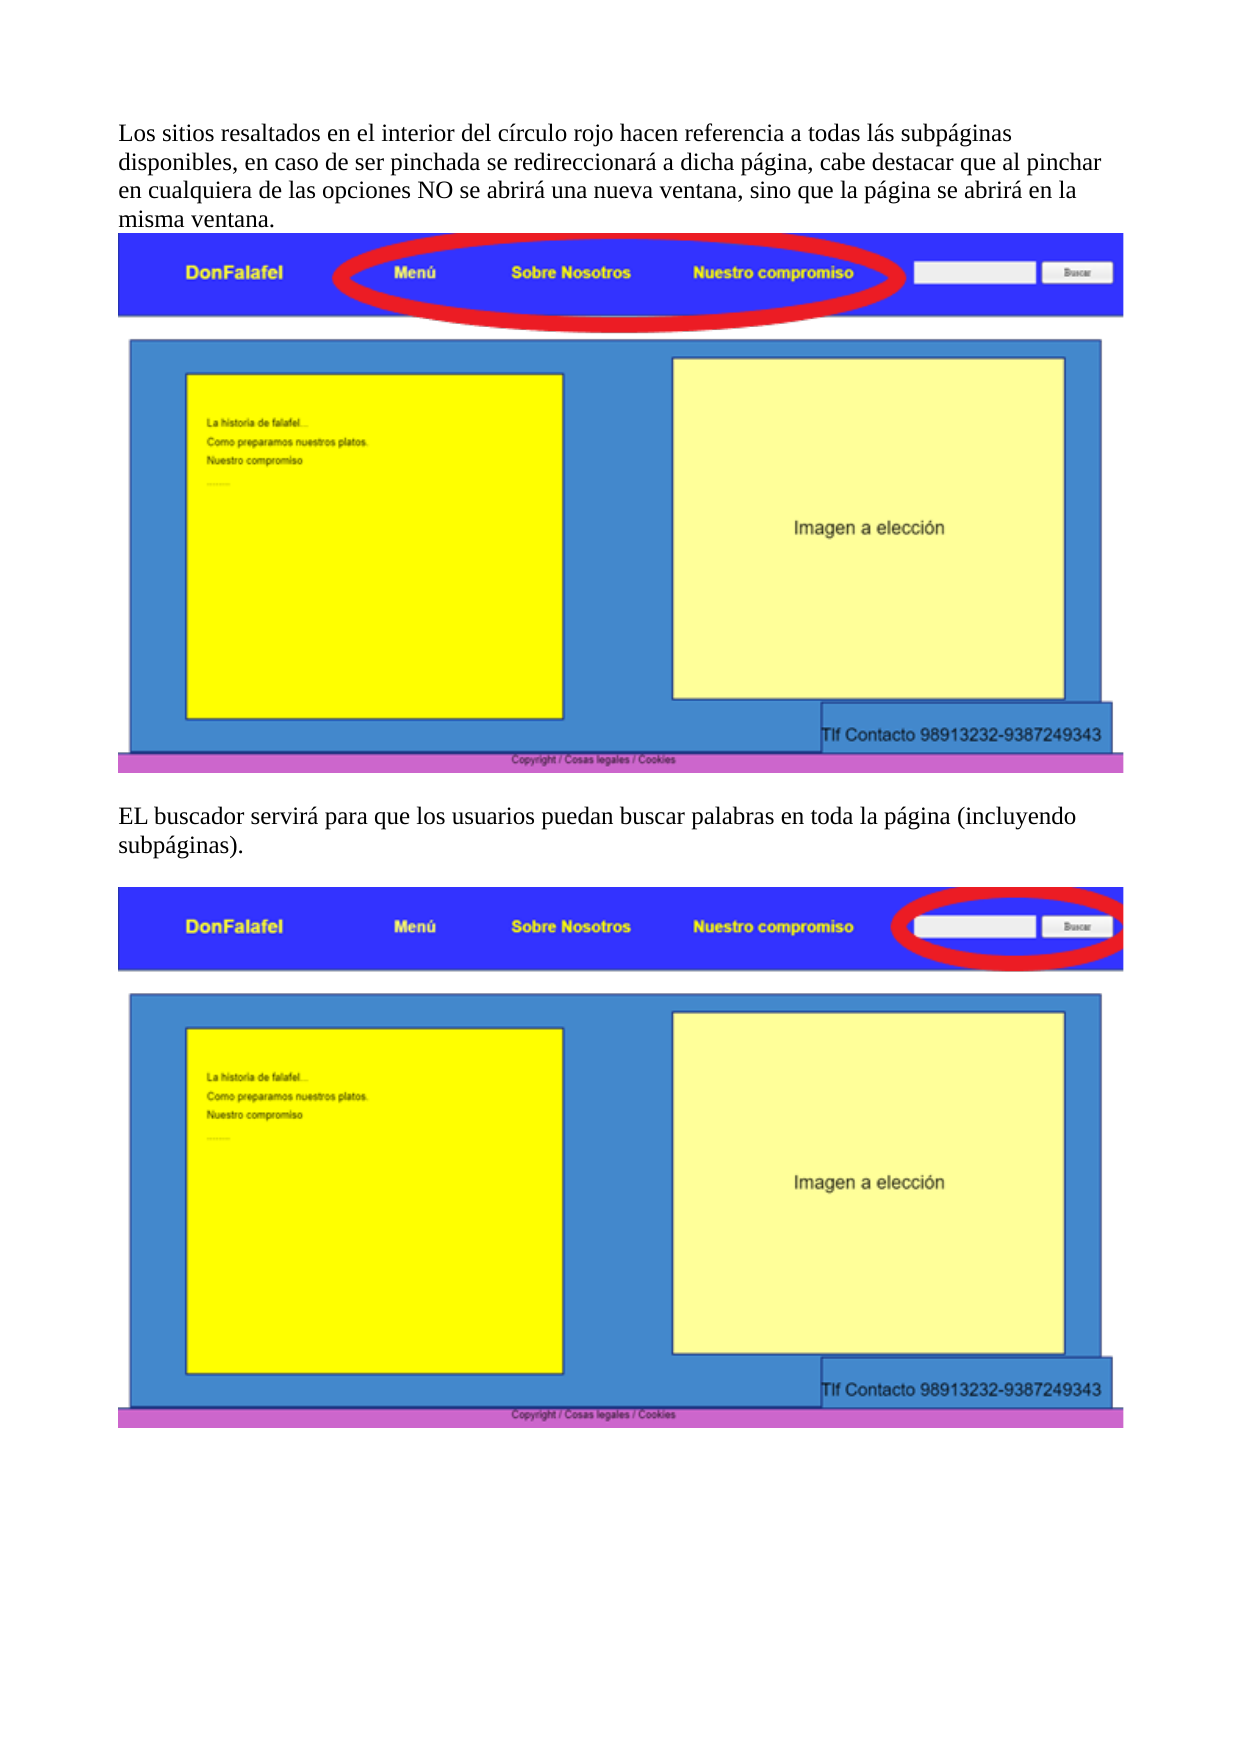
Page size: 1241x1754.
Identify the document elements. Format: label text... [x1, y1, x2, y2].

text EL buscador servirá para que los usuarios puedan buscar palabras en toda la página (incluyendo subpáginas). [118, 801, 1122, 859]
text Los sitios resaltados en el interior del círculo rojo hacen referencia a todas lás subpáginas disponibles, en caso de ser pinchada se redireccionará a dicha página, cabe destacar que al pinchar en cualquiera de las opciones NO se abrirá una nueva ventana, sino que la página se abrirá en la misma ventana. [118, 118, 1122, 233]
